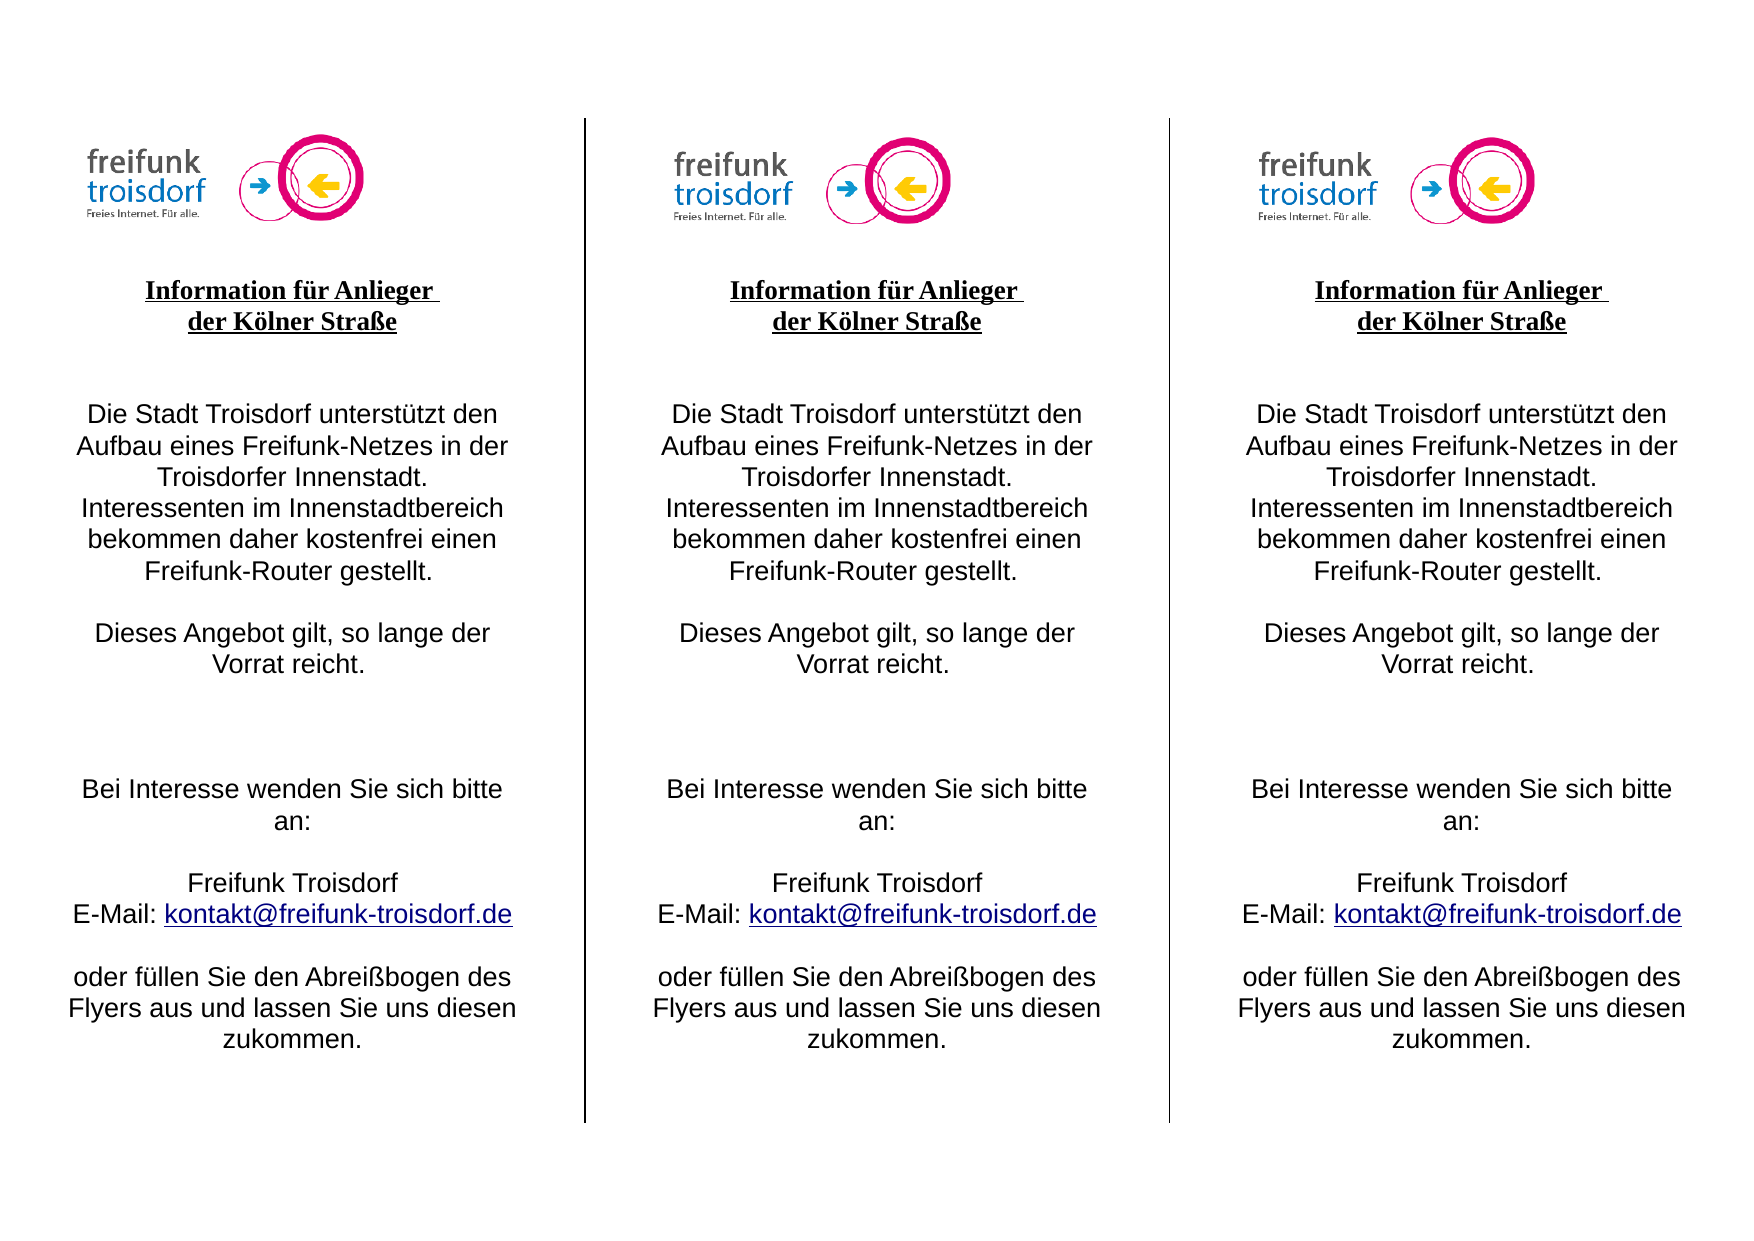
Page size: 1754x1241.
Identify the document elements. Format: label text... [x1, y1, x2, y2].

text Information für Anlieger [1228, 274, 1695, 305]
text E-Mail: kontakt@freifunk-troisdorf.de [644, 898, 1110, 930]
text Die Stadt Troisdorf unterstützt den Aufbau eines Freifunk-Netzes in der Troisdorfer Innenstadt. [644, 398, 1110, 492]
text oder füllen Sie den Abreißbogen des Flyers aus und lassen Sie uns diesen [59, 961, 526, 1023]
text Bei Interesse wenden Sie sich bitte [644, 773, 1110, 805]
text Dieses Angebot gilt, so lange der Vorrat reicht. [59, 617, 526, 680]
text an: [644, 805, 1110, 836]
text Freifunk Troisdorf [1228, 867, 1695, 898]
text Information für Anlieger [644, 274, 1110, 305]
text Interessenten im Innenstadtbereich bekommen daher kostenfrei einen Freifunk-Router gestellt. [644, 492, 1110, 586]
text Freifunk Troisdorf [59, 867, 526, 898]
text Interessenten im Innenstadtbereich bekommen daher kostenfrei einen Freifunk-Router gestellt. [59, 492, 526, 586]
picture [60, 126, 380, 233]
text der Kölner Straße [644, 305, 1110, 336]
text der Kölner Straße [59, 305, 526, 336]
text Die Stadt Troisdorf unterstützt den Aufbau eines Freifunk-Netzes in der Troisdorfer Innenstadt. [1228, 398, 1695, 492]
text Bei Interesse wenden Sie sich bitte [59, 773, 526, 805]
text Information für Anlieger [59, 274, 526, 305]
text Dieses Angebot gilt, so lange der Vorrat reicht. [1228, 617, 1695, 680]
picture [1231, 128, 1551, 236]
text E-Mail: kontakt@freifunk-troisdorf.de [1228, 898, 1695, 930]
text Die Stadt Troisdorf unterstützt den Aufbau eines Freifunk-Netzes in der Troisdorfer Innenstadt. [59, 398, 526, 492]
text Bei Interesse wenden Sie sich bitte [1228, 773, 1695, 805]
text E-Mail: kontakt@freifunk-troisdorf.de [59, 898, 526, 930]
text zukommen. [59, 1023, 526, 1055]
text an: [1228, 805, 1695, 836]
text zukommen. [1228, 1023, 1695, 1055]
text an: [59, 805, 526, 836]
text zukommen. [644, 1023, 1110, 1055]
text der Kölner Straße [1228, 305, 1695, 336]
text oder füllen Sie den Abreißbogen des Flyers aus und lassen Sie uns diesen [644, 961, 1110, 1023]
text Dieses Angebot gilt, so lange der Vorrat reicht. [644, 617, 1110, 680]
picture [646, 128, 967, 236]
text oder füllen Sie den Abreißbogen des Flyers aus und lassen Sie uns diesen [1228, 961, 1695, 1023]
text Freifunk Troisdorf [644, 867, 1110, 898]
text Interessenten im Innenstadtbereich bekommen daher kostenfrei einen Freifunk-Router gestellt. [1228, 492, 1695, 586]
